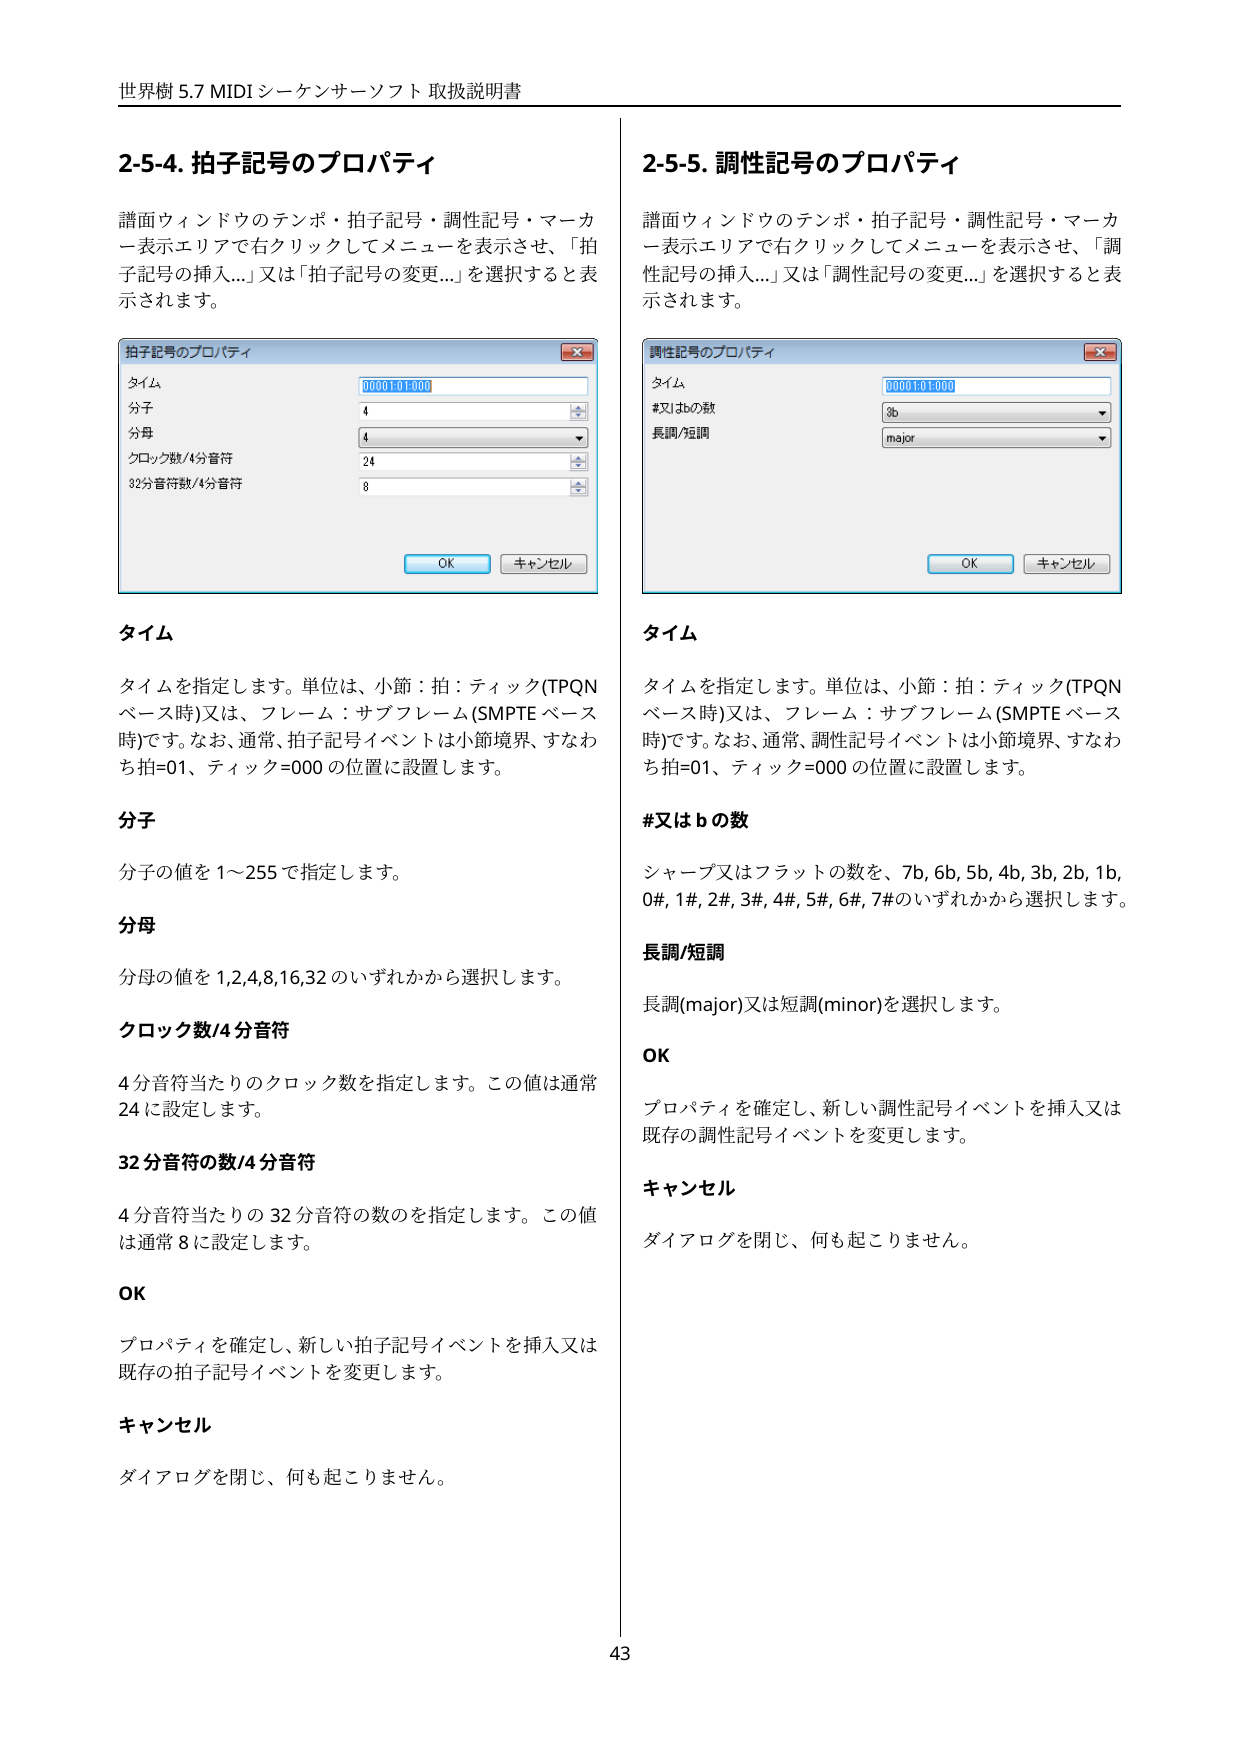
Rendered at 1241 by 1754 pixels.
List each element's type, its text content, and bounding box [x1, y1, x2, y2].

text 分母の値を1,2,4,8,16,32のいずれかから選択します。 [118, 963, 598, 990]
text OK [118, 1280, 598, 1306]
text 分母 [118, 910, 598, 938]
text プロパティを確定し、新しい拍子記号イベントを挿入又は既存の拍子記号イベントを変更します。 [118, 1331, 598, 1385]
text 長調(major)又は短調(minor)を選択します。 [642, 990, 1122, 1017]
text キャンセル [118, 1411, 598, 1438]
text ダイアログを閉じ、何も起こりません。 [642, 1226, 1122, 1253]
text シャープ又はフラットの数を、7b, 6b, 5b, 4b, 3b, 2b, 1b, 0#, 1#, 2#, 3#, 4#, 5#, 6#, 7#のいずれかから選択します。 [642, 858, 1122, 912]
text クロック数/4分音符 [118, 1016, 598, 1043]
text 分子 [118, 805, 598, 832]
text タイムを指定します。単位は、小節：拍：ティック(TPQNベース時)又は、フレーム：サブフレーム(SMPTEベース時)です。なお、通常、拍子記号イベントは小節境界、すなわち拍=01、ティック=000の位置に設置します。 [118, 672, 598, 780]
text タイムを指定します。単位は、小節：拍：ティック(TPQNベース時)又は、フレーム：サブフレーム(SMPTEベース時)です。なお、通常、調性記号イベントは小節境界、すなわち拍=01、ティック=000の位置に設置します。 [642, 672, 1122, 780]
text 譜面ウィンドウのテンポ・拍子記号・調性記号・マーカー表示エリアで右クリックしてメニューを表示させ、「調性記号の挿入...」又は「調性記号の変更...」を選択すると表示されます。 [642, 205, 1122, 313]
text プロパティを確定し、新しい調性記号イベントを挿入又は既存の調性記号イベントを変更します。 [642, 1094, 1122, 1148]
text ダイアログを閉じ、何も起こりません。 [118, 1463, 598, 1490]
text 32分音符の数/4分音符 [118, 1148, 598, 1175]
text タイム [642, 619, 1122, 646]
picture [642, 338, 1122, 594]
subtitle 2-5-5. 調性記号のプロパティ [642, 144, 1122, 180]
text 4分音符当たりのクロック数を指定します。この値は通常24に設定します。 [118, 1068, 598, 1122]
text 譜面ウィンドウのテンポ・拍子記号・調性記号・マーカー表示エリアで右クリックしてメニューを表示させ、「拍子記号の挿入...」又は「拍子記号の変更...」を選択すると表示されます。 [118, 205, 598, 313]
text 長調/短調 [642, 937, 1122, 964]
text キャンセル [642, 1173, 1122, 1200]
subtitle 2-5-4. 拍子記号のプロパティ [118, 144, 598, 180]
text タイム [118, 619, 598, 646]
text 4分音符当たりの32分音符の数のを指定します。この値は通常8に設定します。 [118, 1201, 598, 1254]
text #又はbの数 [642, 805, 1122, 832]
text 分子の値を1～255で指定します。 [118, 858, 598, 885]
picture [118, 338, 598, 594]
text OK [642, 1043, 1122, 1068]
